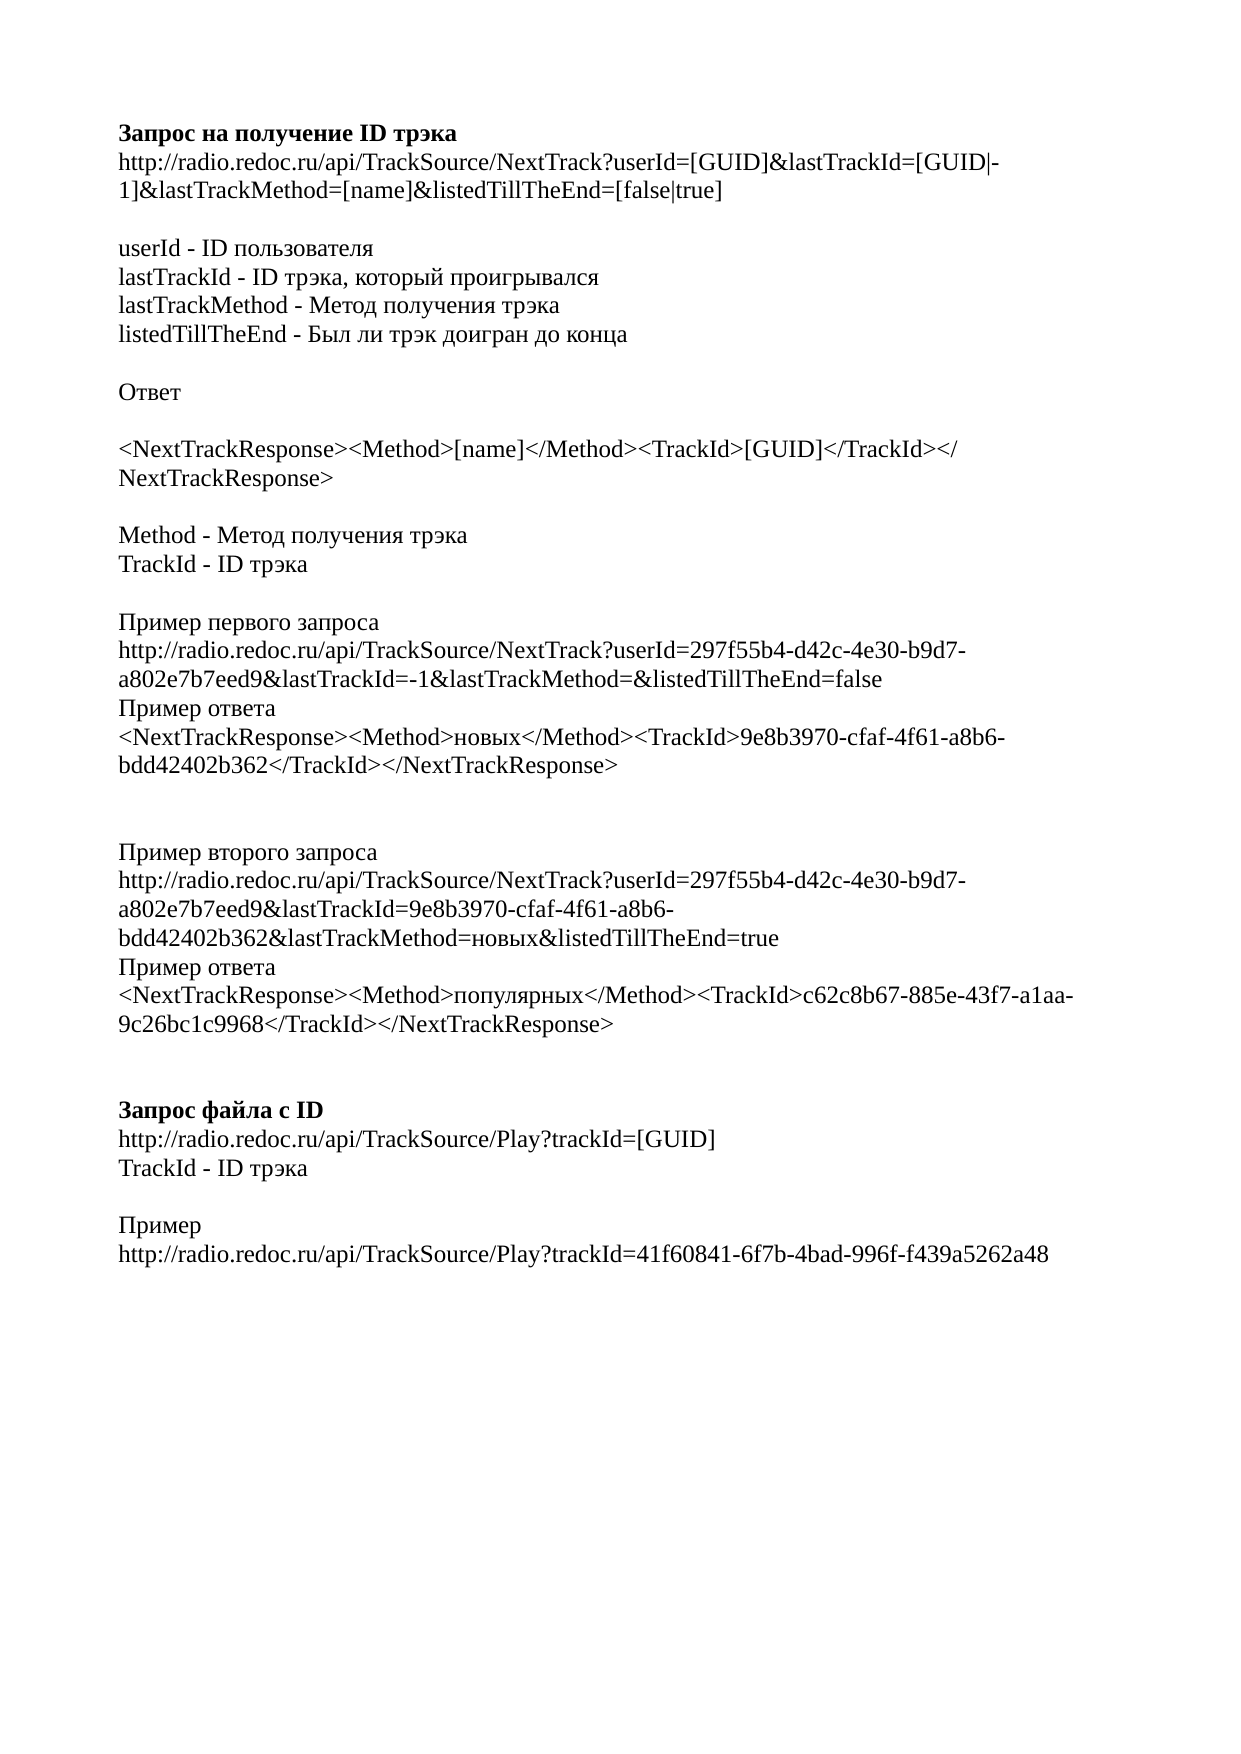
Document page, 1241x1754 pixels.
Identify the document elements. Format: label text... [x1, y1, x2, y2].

text Запрос файла с ID [118, 1096, 1122, 1124]
text Пример второго запроса [118, 837, 1122, 866]
text TrackId - ID трэка [118, 549, 1122, 578]
text lastTrackId - ID трэка, который проигрывался [118, 262, 1122, 291]
text <NextTrackResponse><Method>новых</Method><TrackId>9e8b3970-cfaf-4f61-a8b6-bdd42402b362</TrackId></NextTrackResponse> [118, 722, 1122, 779]
text Пример ответа [118, 952, 1122, 981]
text <NextTrackResponse><Method>[name]</Method><TrackId>[GUID]</TrackId></NextTrackResponse> [118, 434, 1122, 492]
text http://radio.redoc.ru/api/TrackSource/NextTrack?userId=[GUID]&lastTrackId=[GUID|-1]&lastTrackMethod=[name]&listedTillTheEnd=[false|true] [118, 147, 1122, 204]
text TrackId - ID трэка [118, 1153, 1122, 1182]
text Пример первого запроса [118, 607, 1122, 636]
text lastTrackMethod - Метод получения трэка [118, 291, 1122, 319]
text Ответ [118, 377, 1122, 406]
text Пример ответа [118, 693, 1122, 722]
text listedTillTheEnd - Был ли трэк доигран до конца [118, 319, 1122, 348]
text http://radio.redoc.ru/api/TrackSource/Play?trackId=41f60841-6f7b-4bad-996f-f439a5262a48 [118, 1239, 1122, 1268]
text http://radio.redoc.ru/api/TrackSource/NextTrack?userId=297f55b4-d42c-4e30-b9d7-a802e7b7eed9&lastTrackId=-1&lastTrackMethod=&listedTillTheEnd=false [118, 636, 1122, 693]
text http://radio.redoc.ru/api/TrackSource/NextTrack?userId=297f55b4-d42c-4e30-b9d7-a802e7b7eed9&lastTrackId=9e8b3970-cfaf-4f61-a8b6-bdd42402b362&lastTrackMethod=новых&listedTillTheEnd=true [118, 866, 1122, 952]
text userId - ID пользователя [118, 233, 1122, 262]
text Пример [118, 1211, 1122, 1239]
text Запрос на получение ID трэка [118, 118, 1122, 147]
text <NextTrackResponse><Method>популярных</Method><TrackId>c62c8b67-885e-43f7-a1aa-9c26bc1c9968</TrackId></NextTrackResponse> [118, 981, 1122, 1038]
text Method - Метод получения трэка [118, 521, 1122, 549]
text http://radio.redoc.ru/api/TrackSource/Play?trackId=[GUID] [118, 1124, 1122, 1153]
